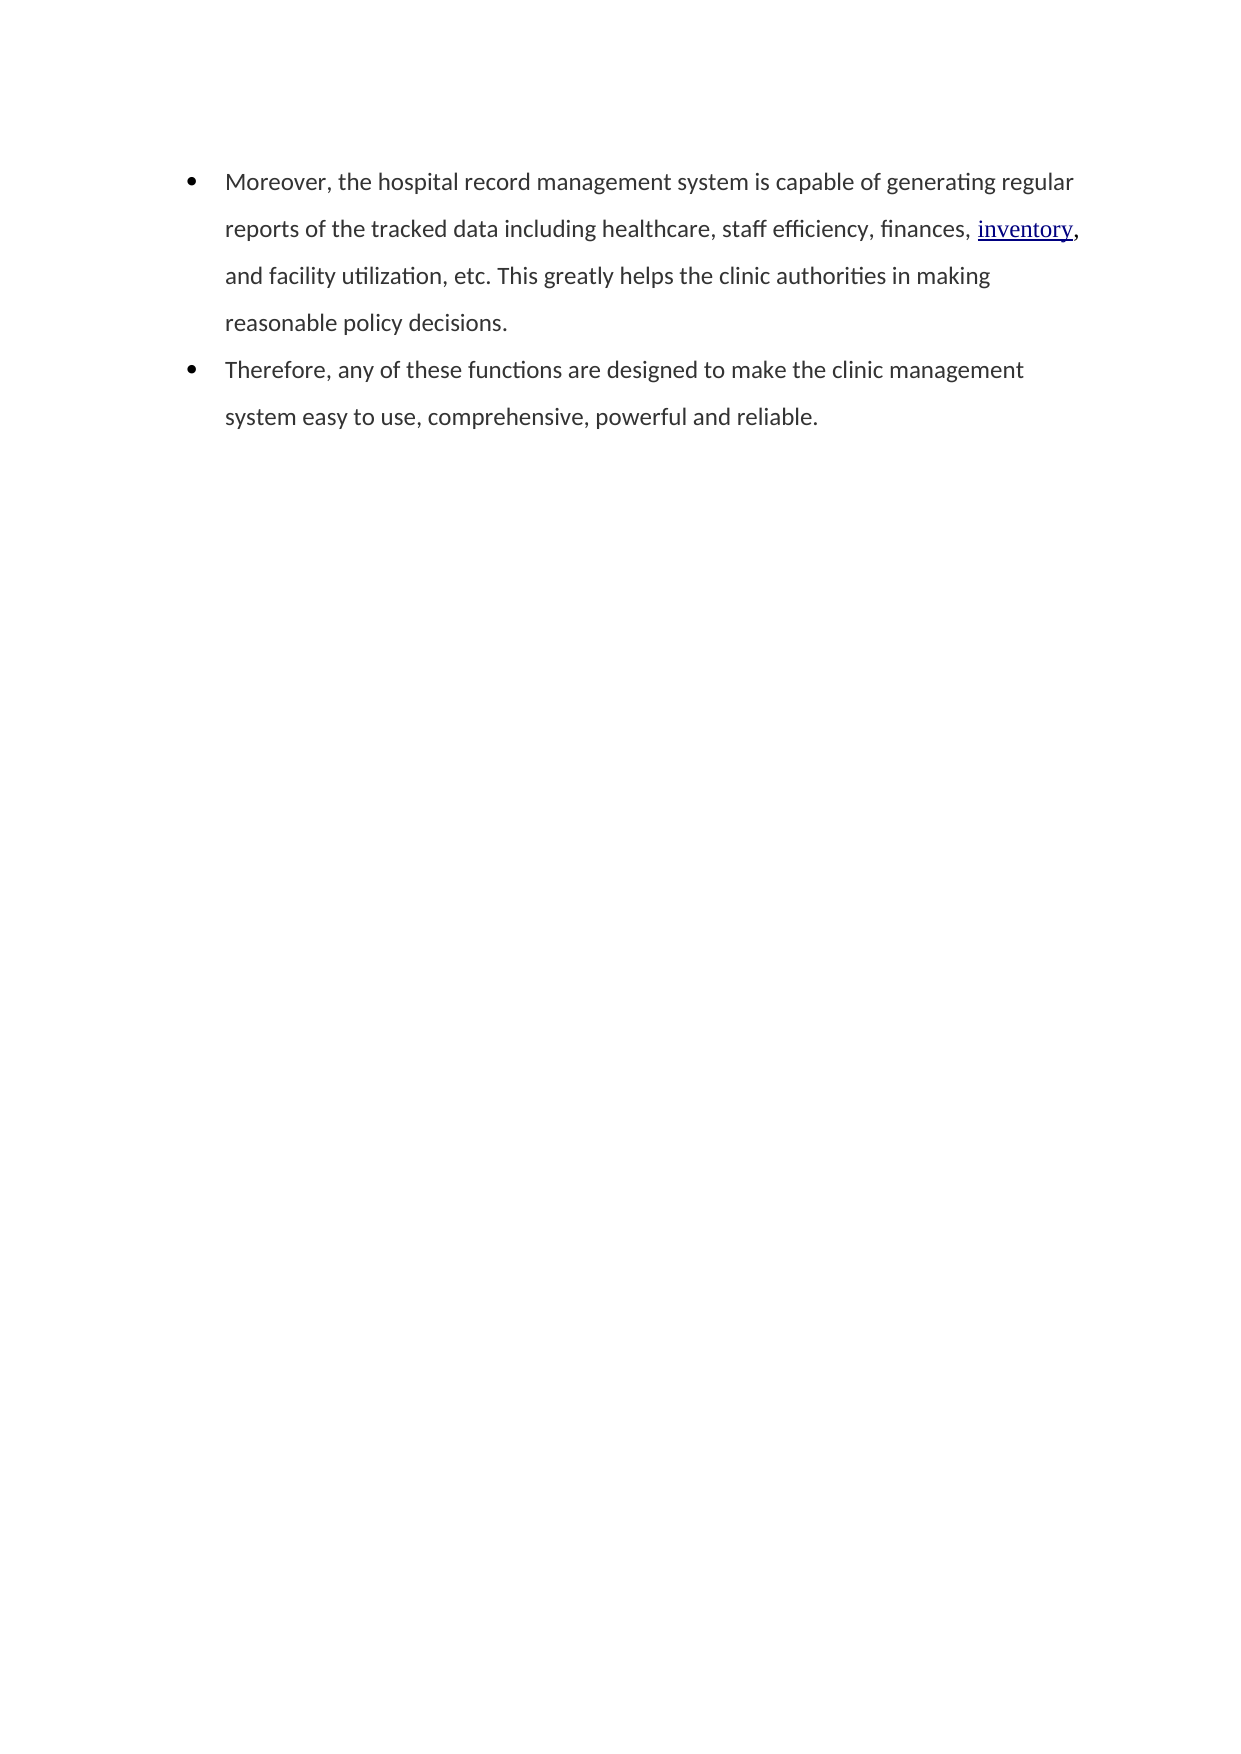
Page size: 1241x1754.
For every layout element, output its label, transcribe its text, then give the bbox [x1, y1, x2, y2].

list Moreover, the hospital record management system is capable of generating regular reports of the tracked data including healthcare, staff efficiency, finances, inventory, and facility utilization, etc. This greatly helps the clinic authorities in making reasonable policy decisions. [187, 150, 1090, 337]
list Therefore, any of these functions are designed to make the clinic management system easy to use, comprehensive, powerful and reliable. [187, 337, 1090, 431]
